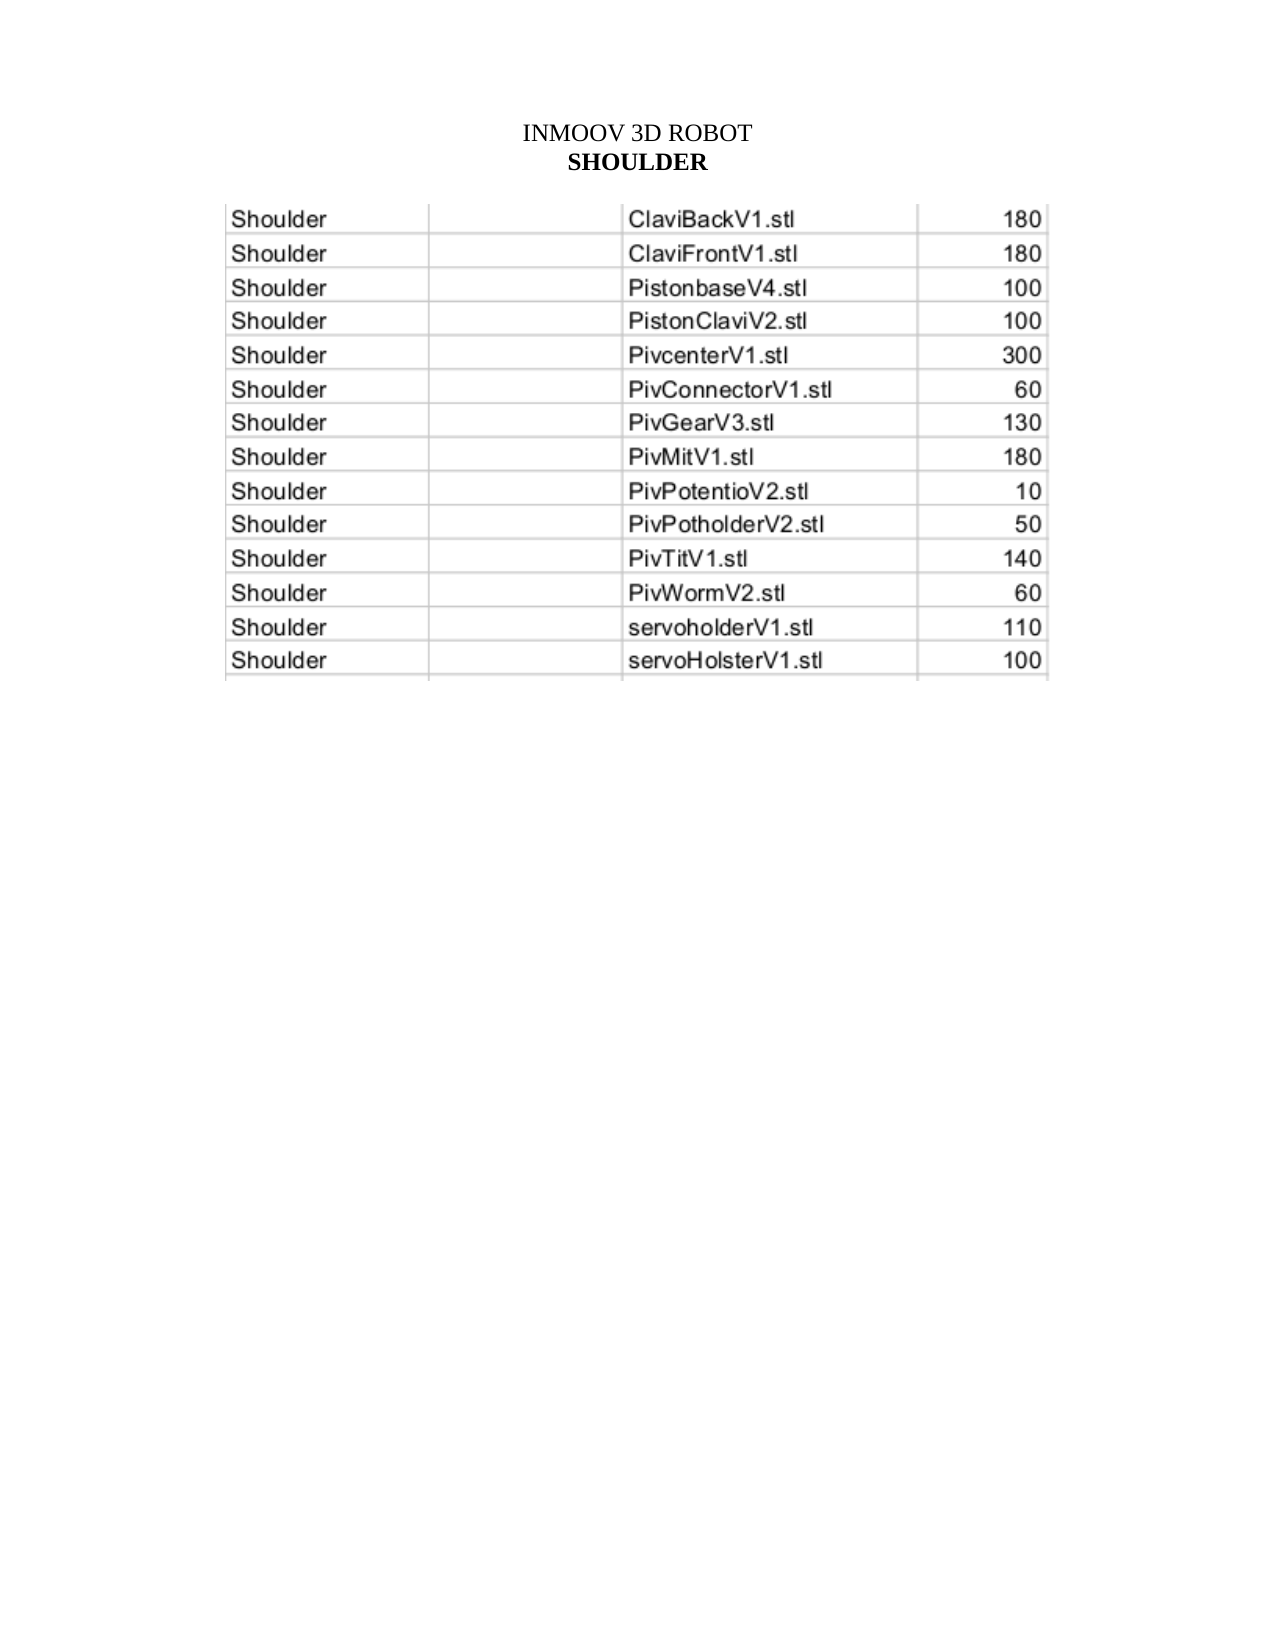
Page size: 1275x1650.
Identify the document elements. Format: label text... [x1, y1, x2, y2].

text SHOULDER [118, 147, 1157, 176]
picture [225, 204, 1050, 681]
text INMOOV 3D ROBOT [118, 118, 1157, 147]
